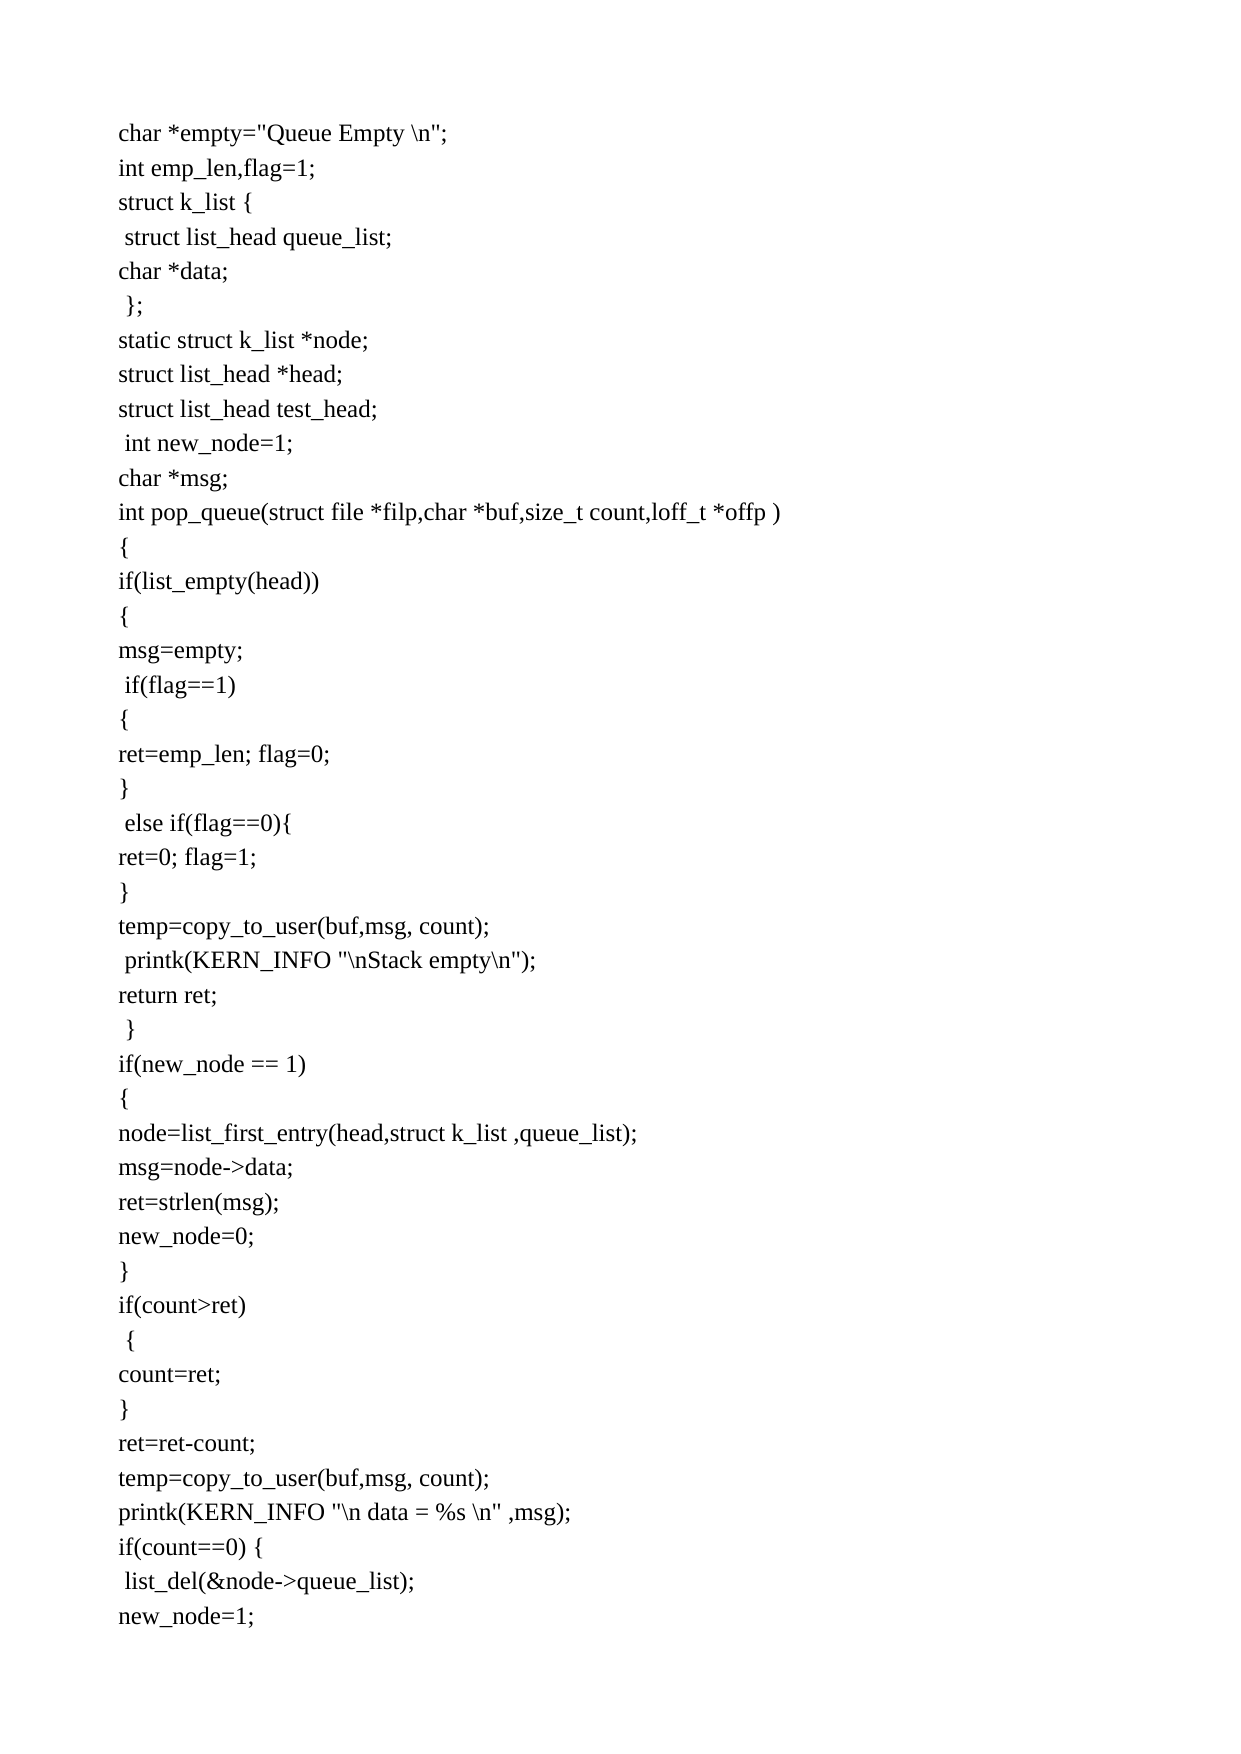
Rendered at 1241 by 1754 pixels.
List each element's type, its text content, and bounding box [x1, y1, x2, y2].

text struct list_head test_head; [118, 394, 1122, 423]
text } [118, 1256, 1122, 1285]
text list_del(&node->queue_list); [118, 1566, 1122, 1595]
text char *msg; [118, 463, 1122, 492]
text struct list_head *head; [118, 359, 1122, 388]
text char *empty="Queue Empty \n"; [118, 118, 1122, 147]
text char *data; [118, 256, 1122, 285]
text msg=empty; [118, 635, 1122, 664]
text ret=0; flag=1; [118, 842, 1122, 871]
text if(flag==1) [118, 670, 1122, 698]
text } [118, 1014, 1122, 1043]
text if(list_empty(head)) [118, 566, 1122, 595]
text } [118, 877, 1122, 905]
text else if(flag==0){ [118, 808, 1122, 836]
text } [118, 773, 1122, 802]
text { [118, 704, 1122, 733]
text static struct k_list *node; [118, 325, 1122, 354]
text int pop_queue(struct file *filp,char *buf,size_t count,loff_t *offp ) [118, 497, 1122, 526]
text count=ret; [118, 1359, 1122, 1388]
text struct list_head queue_list; [118, 222, 1122, 250]
text temp=copy_to_user(buf,msg, count); [118, 1463, 1122, 1492]
text ret=ret-count; [118, 1428, 1122, 1457]
text { [118, 1083, 1122, 1112]
text printk(KERN_INFO "\nStack empty\n"); [118, 946, 1122, 974]
text int emp_len,flag=1; [118, 153, 1122, 181]
text return ret; [118, 980, 1122, 1009]
text temp=copy_to_user(buf,msg, count); [118, 911, 1122, 940]
text struct k_list { [118, 187, 1122, 216]
text ret=strlen(msg); [118, 1187, 1122, 1216]
text } [118, 1394, 1122, 1423]
text if(count>ret) [118, 1290, 1122, 1319]
text node=list_first_entry(head,struct k_list ,queue_list); [118, 1118, 1122, 1147]
text printk(KERN_INFO "\n data = %s \n" ,msg); [118, 1497, 1122, 1526]
text { [118, 1325, 1122, 1354]
text { [118, 601, 1122, 629]
text new_node=1; [118, 1601, 1122, 1629]
text ret=emp_len; flag=0; [118, 739, 1122, 767]
text new_node=0; [118, 1221, 1122, 1250]
text if(count==0) { [118, 1532, 1122, 1561]
text if(new_node == 1) [118, 1049, 1122, 1078]
text msg=node->data; [118, 1152, 1122, 1181]
text int new_node=1; [118, 428, 1122, 457]
text }; [118, 291, 1122, 319]
text { [118, 532, 1122, 561]
